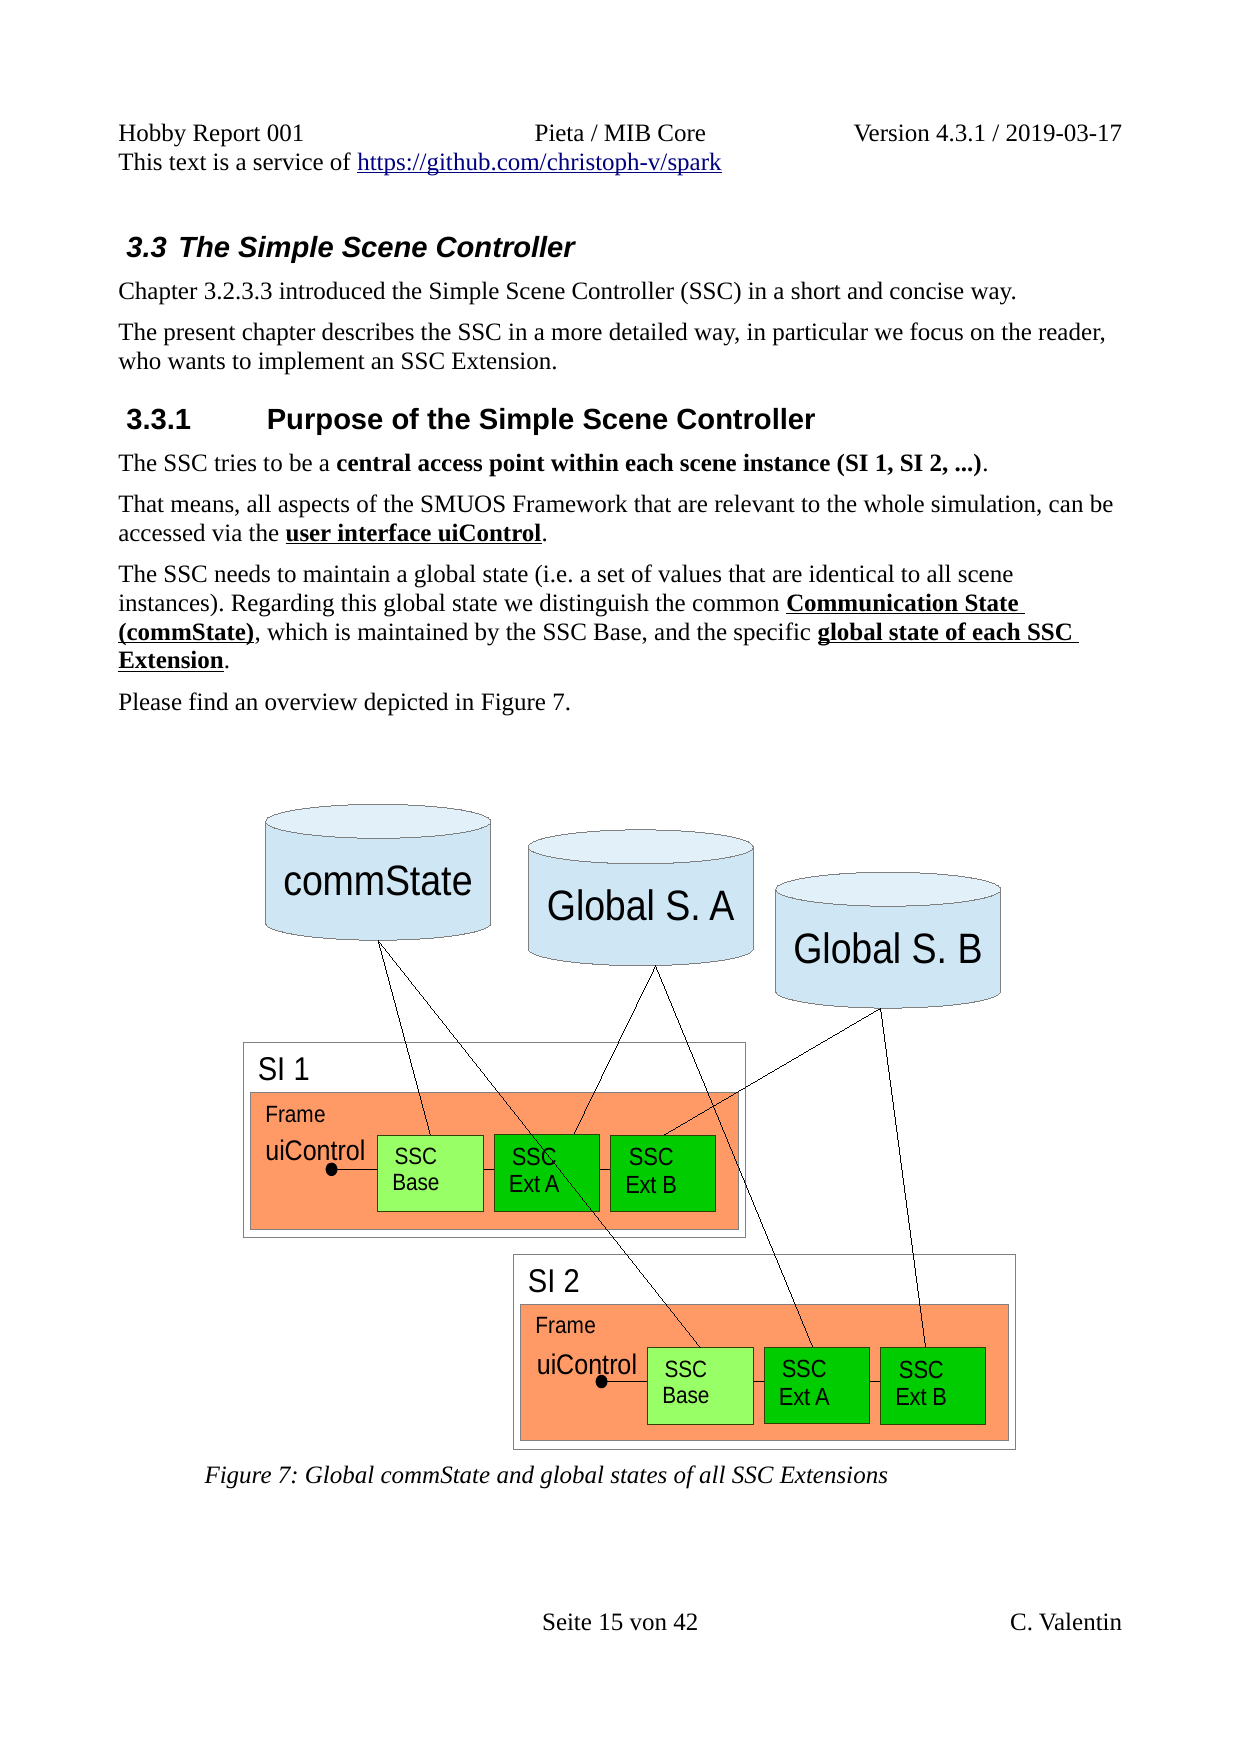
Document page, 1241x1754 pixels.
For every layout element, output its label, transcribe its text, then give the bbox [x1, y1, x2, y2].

subtitle Purpose of the Simple Scene Controller [118, 402, 1122, 436]
text The SSC needs to maintain a global state (i.e. a set of values that are identical to all scene instances). Regarding this global state we distinguish the common Communication State (commState), which is maintained by the SSC Base, and the specific global state of each SSC Extension. [118, 559, 1122, 674]
text The SSC tries to be a central access point within each scene instance (SI 1, SI 2, ...). [118, 448, 1122, 477]
list Chapter 3.2.3.3 introduced the Simple Scene Controller (SSC) in a short and concise way. [118, 276, 1122, 305]
text Please find an overview depicted in Figure 7. [118, 687, 1122, 716]
subtitle The Simple Scene Controller [118, 230, 1122, 264]
text Figure 7: Global commState and global states of all SSC Extensions [204, 782, 1036, 1489]
text The present chapter describes the SSC in a more detailed way, in particular we focus on the reader, who wants to implement an SSC Extension. [118, 317, 1122, 375]
text That means, all aspects of the SMUOS Framework that are relevant to the whole simulation, can be accessed via the user interface uiControl. [118, 489, 1122, 547]
